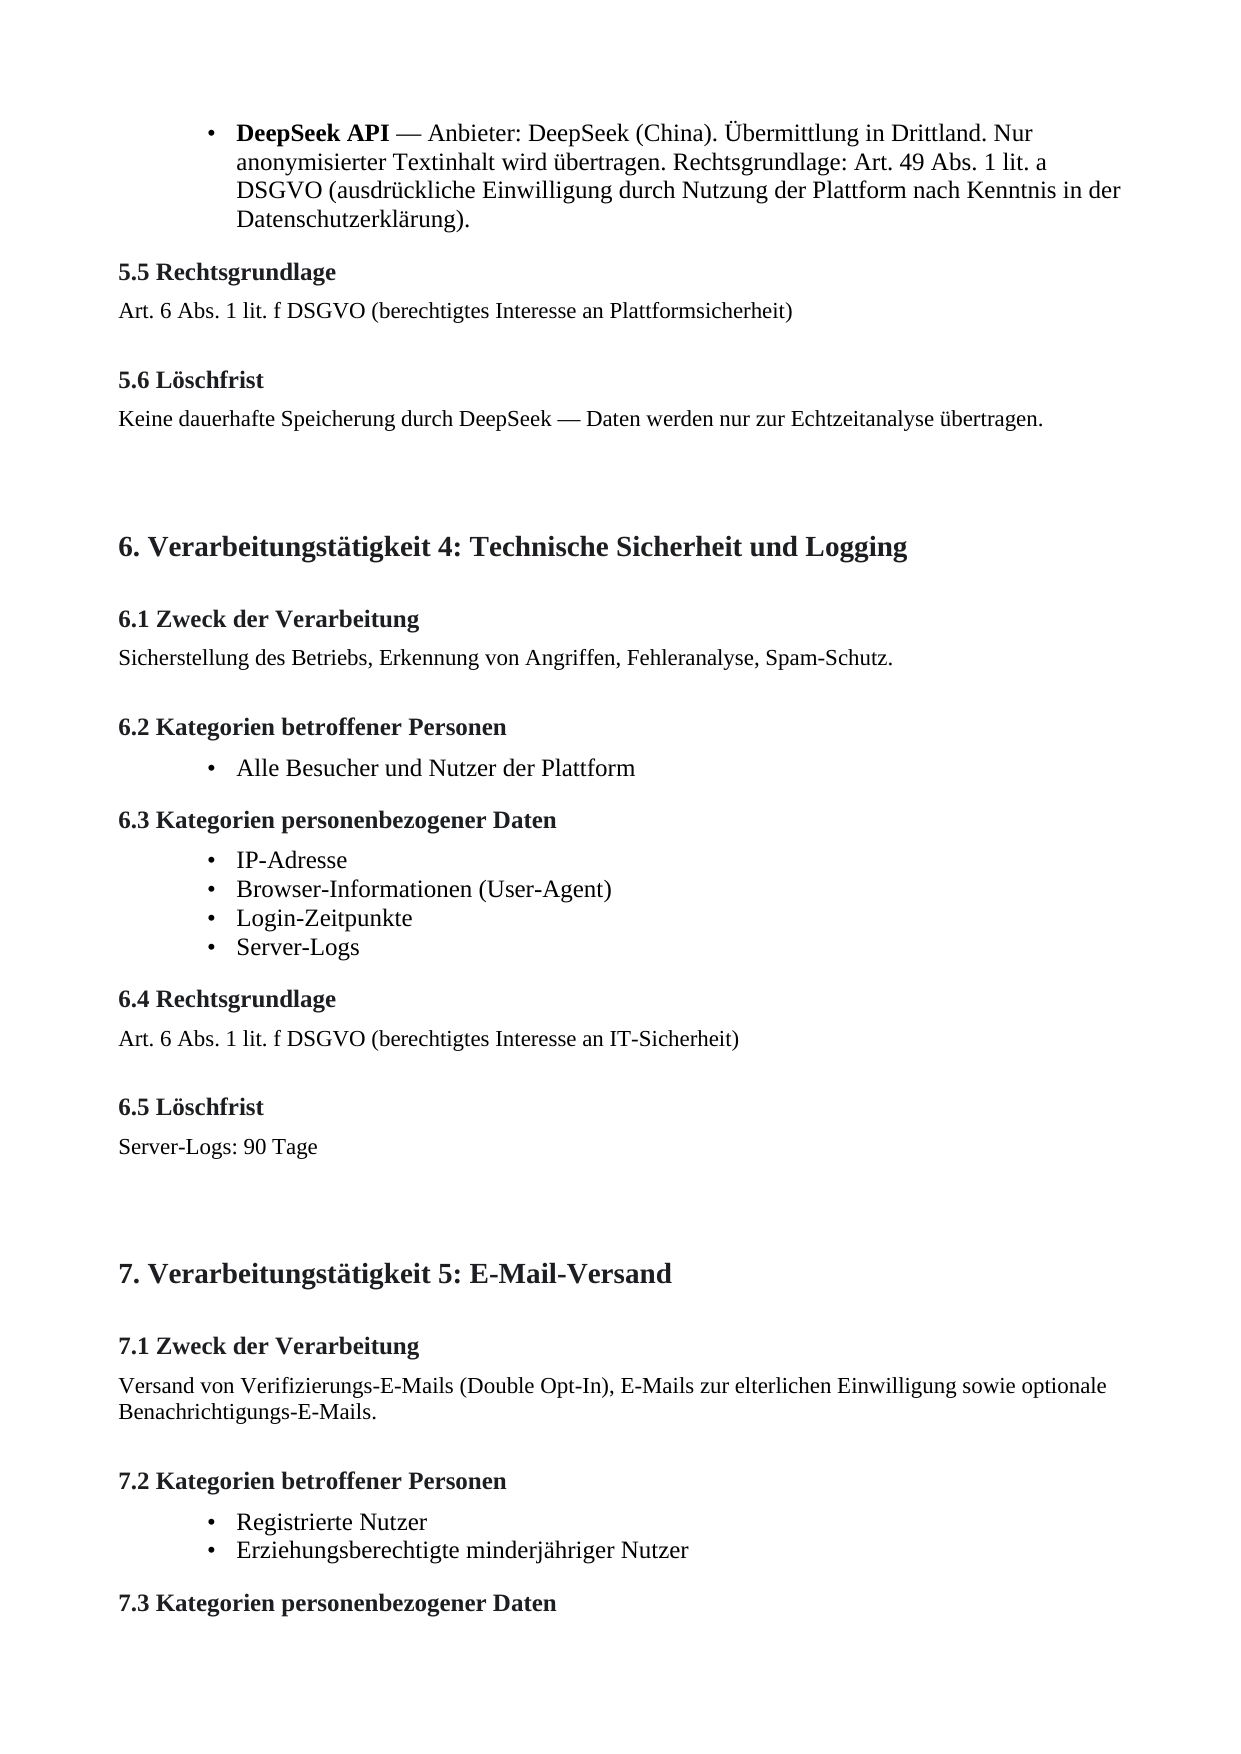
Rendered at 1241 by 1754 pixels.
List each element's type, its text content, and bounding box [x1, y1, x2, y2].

list Alle Besucher und Nutzer der Plattform [207, 753, 1122, 781]
text Versand von Verifizierungs-E-Mails (Double Opt-In), E-Mails zur elterlichen Einwilligung sowie optionale Benachrichtigungs-E-Mails. [118, 1372, 1122, 1425]
list Login-Zeitpunkte [207, 903, 1122, 932]
subtitle 5.5 Rechtsgrundlage [118, 257, 1122, 286]
text Art. 6 Abs. 1 lit. f DSGVO (berechtigtes Interesse an Plattformsicherheit) [118, 297, 1122, 324]
list Browser-Informationen (User-Agent) [207, 874, 1122, 903]
list Erziehungsberechtigte minderjähriger Nutzer [207, 1535, 1122, 1564]
subtitle 6. Verarbeitungstätigkeit 4: Technische Sicherheit und Logging [118, 529, 1122, 563]
list DeepSeek API — Anbieter: DeepSeek (China). Übermittlung in Drittland. Nur anonymisierter Textinhalt wird übertragen. Rechtsgrundlage: Art. 49 Abs. 1 lit. a DSGVO (ausdrückliche Einwilligung durch Nutzung der Plattform nach Kenntnis in der Datenschutzerklärung). [207, 118, 1122, 233]
list Registrierte Nutzer [207, 1507, 1122, 1535]
subtitle 5.6 Löschfrist [118, 365, 1122, 394]
subtitle 7.1 Zweck der Verarbeitung [118, 1331, 1122, 1360]
subtitle 6.5 Löschfrist [118, 1092, 1122, 1121]
text Keine dauerhafte Speicherung durch DeepSeek — Daten werden nur zur Echtzeitanalyse übertragen. [118, 406, 1122, 432]
list Server-Logs [207, 932, 1122, 961]
subtitle 7.2 Kategorien betroffener Personen [118, 1466, 1122, 1495]
subtitle 6.3 Kategorien personenbezogener Daten [118, 805, 1122, 834]
list IP-Adresse [207, 846, 1122, 874]
subtitle 7. Verarbeitungstätigkeit 5: E-Mail-Versand [118, 1257, 1122, 1290]
subtitle 6.2 Kategorien betroffener Personen [118, 712, 1122, 741]
text Art. 6 Abs. 1 lit. f DSGVO (berechtigtes Interesse an IT-Sicherheit) [118, 1025, 1122, 1051]
subtitle 6.1 Zweck der Verarbeitung [118, 604, 1122, 633]
subtitle 7.3 Kategorien personenbezogener Daten [118, 1588, 1122, 1616]
text Server-Logs: 90 Tage [118, 1133, 1122, 1159]
text Sicherstellung des Betriebs, Erkennung von Angriffen, Fehleranalyse, Spam-Schutz. [118, 644, 1122, 671]
subtitle 6.4 Rechtsgrundlage [118, 984, 1122, 1013]
